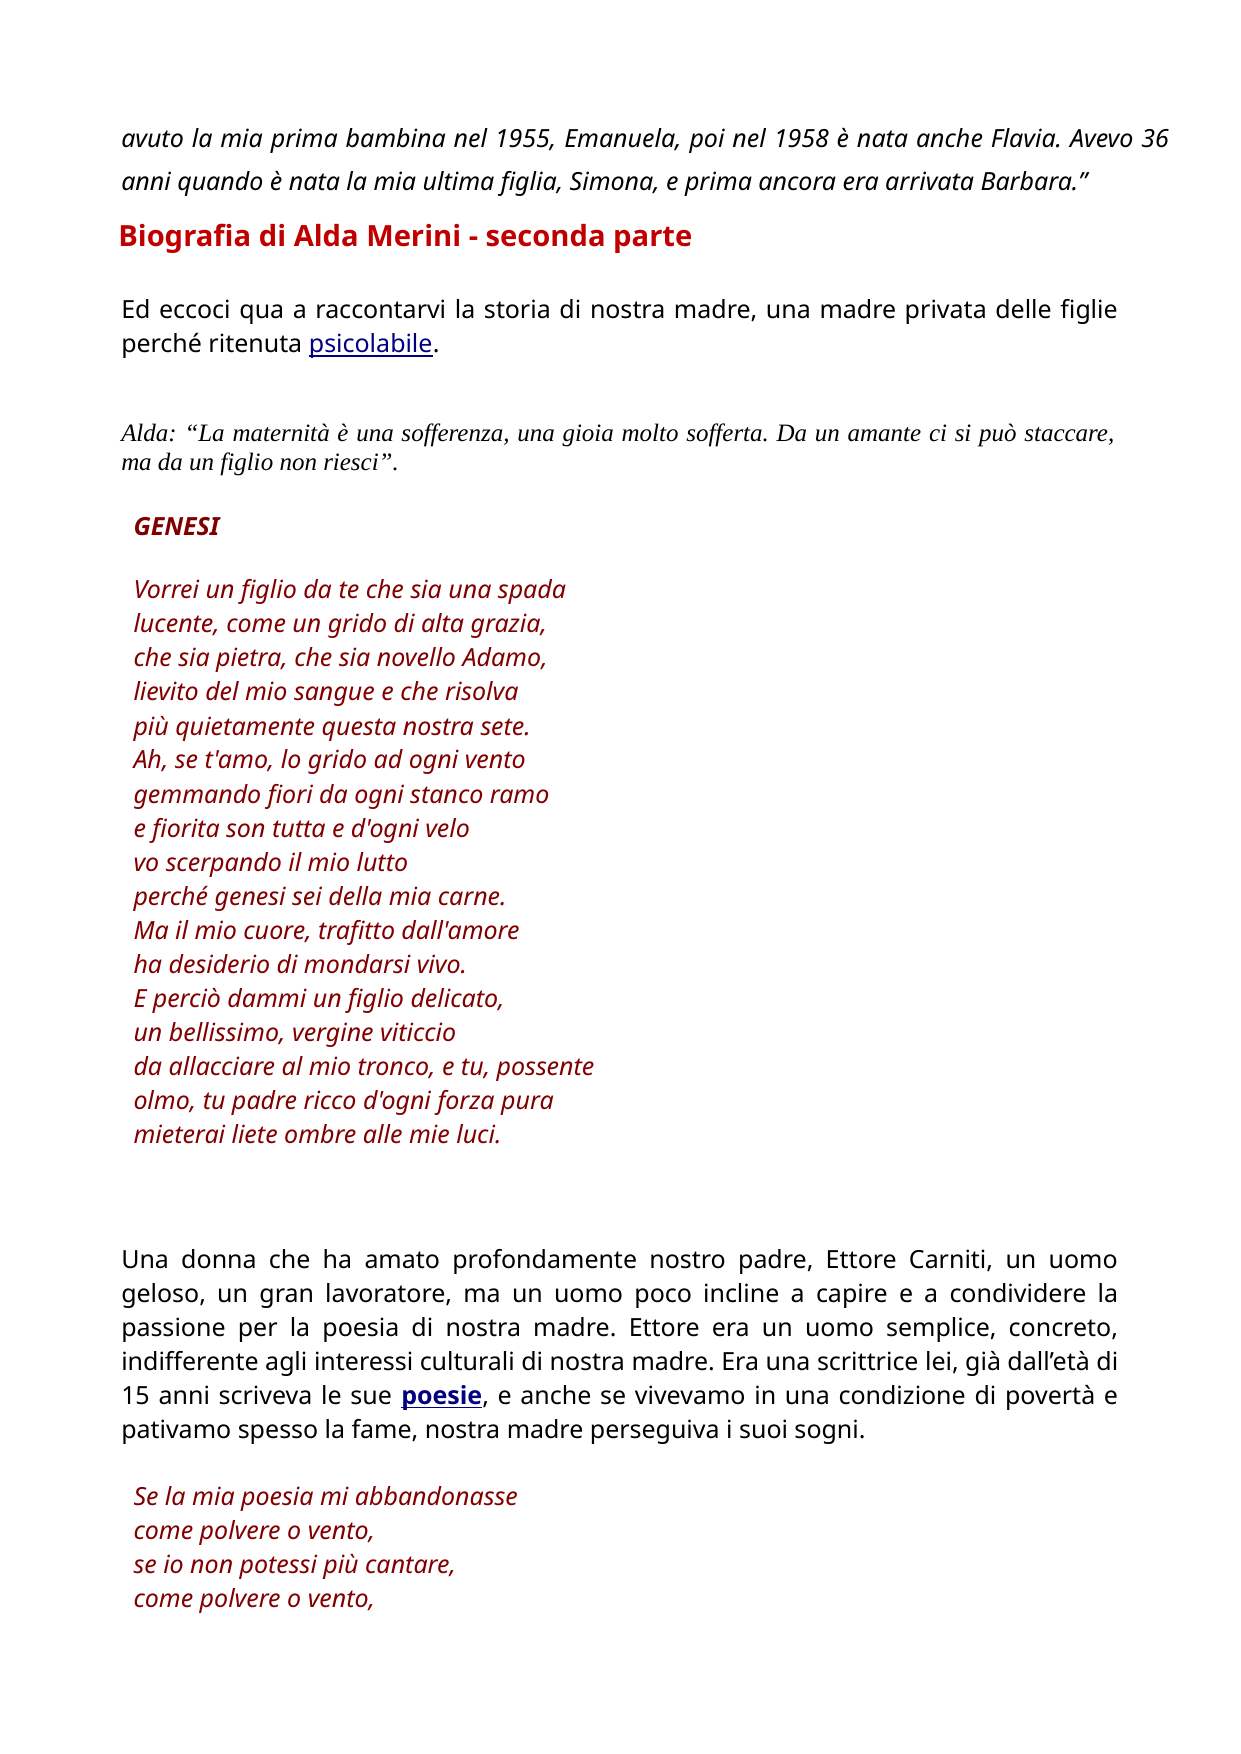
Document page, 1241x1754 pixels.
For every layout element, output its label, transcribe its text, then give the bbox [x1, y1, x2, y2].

table_header avuto la mia prima bambina nel 1955, Emanuela, poi nel 1958 è nata anche Flavia. Avevo 36 anni quando è nata la mia ultima figlia, Simona, e prima ancora era arrivata Barbara.” [118, 118, 1176, 215]
table_header GENESI Vorrei un figlio da te che sia una spada lucente, come un grido di alta grazia, che sia pietra, che sia novello Adamo, lievito del mio sangue e che risolva più quietamente questa nostra sete. Ah, se t'amo, lo grido ad ogni vento gemmando fiori da ogni stanco ramo e fiorita son tutta e d'ogni velo vo scerpando il mio lutto perché genesi sei della mia carne. Ma il mio cuore, trafitto dall'amore ha desiderio di mondarsi vivo. E perciò dammi un figlio delicato, un bellissimo, vergine viticcio da allacciare al mio tronco, e tu, possente olmo, tu padre ricco d'ogni forza pura mieterai liete ombre alle mie luci. [130, 505, 1119, 1242]
table_header Ed eccoci qua a raccontarvi la storia di nostra madre, una madre privata delle figlie perché ritenuta psicolabile. Alda: “La maternità è una sofferenza, una gioia molto sofferta. Da un amante ci si può staccare, ma da un figlio non riesci”. Una donna che ha amato profondamente nostro padre, Ettore Carniti, un uomo geloso, un gran lavoratore, ma un uomo poco incline a capire e a condividere la passione per la poesia di nostra madre. Ettore era un uomo semplice, concreto, indifferente agli interessi culturali di nostra madre. Era una scrittrice lei, già dall’età di 15 anni scriveva le sue poesie, e anche se vivevamo in una condizione di povertà e pativamo spesso la fame, nostra madre perseguiva i suoi sogni. [118, 289, 1122, 1620]
table_header [121, 1475, 130, 1617]
table_header Se la mia poesia mi abbandonasse come polvere o vento, se io non potessi più cantare, come polvere o vento, [130, 1475, 1119, 1617]
text Biografia di Alda Merini - seconda parte [118, 215, 1122, 255]
table_header [121, 505, 130, 1242]
